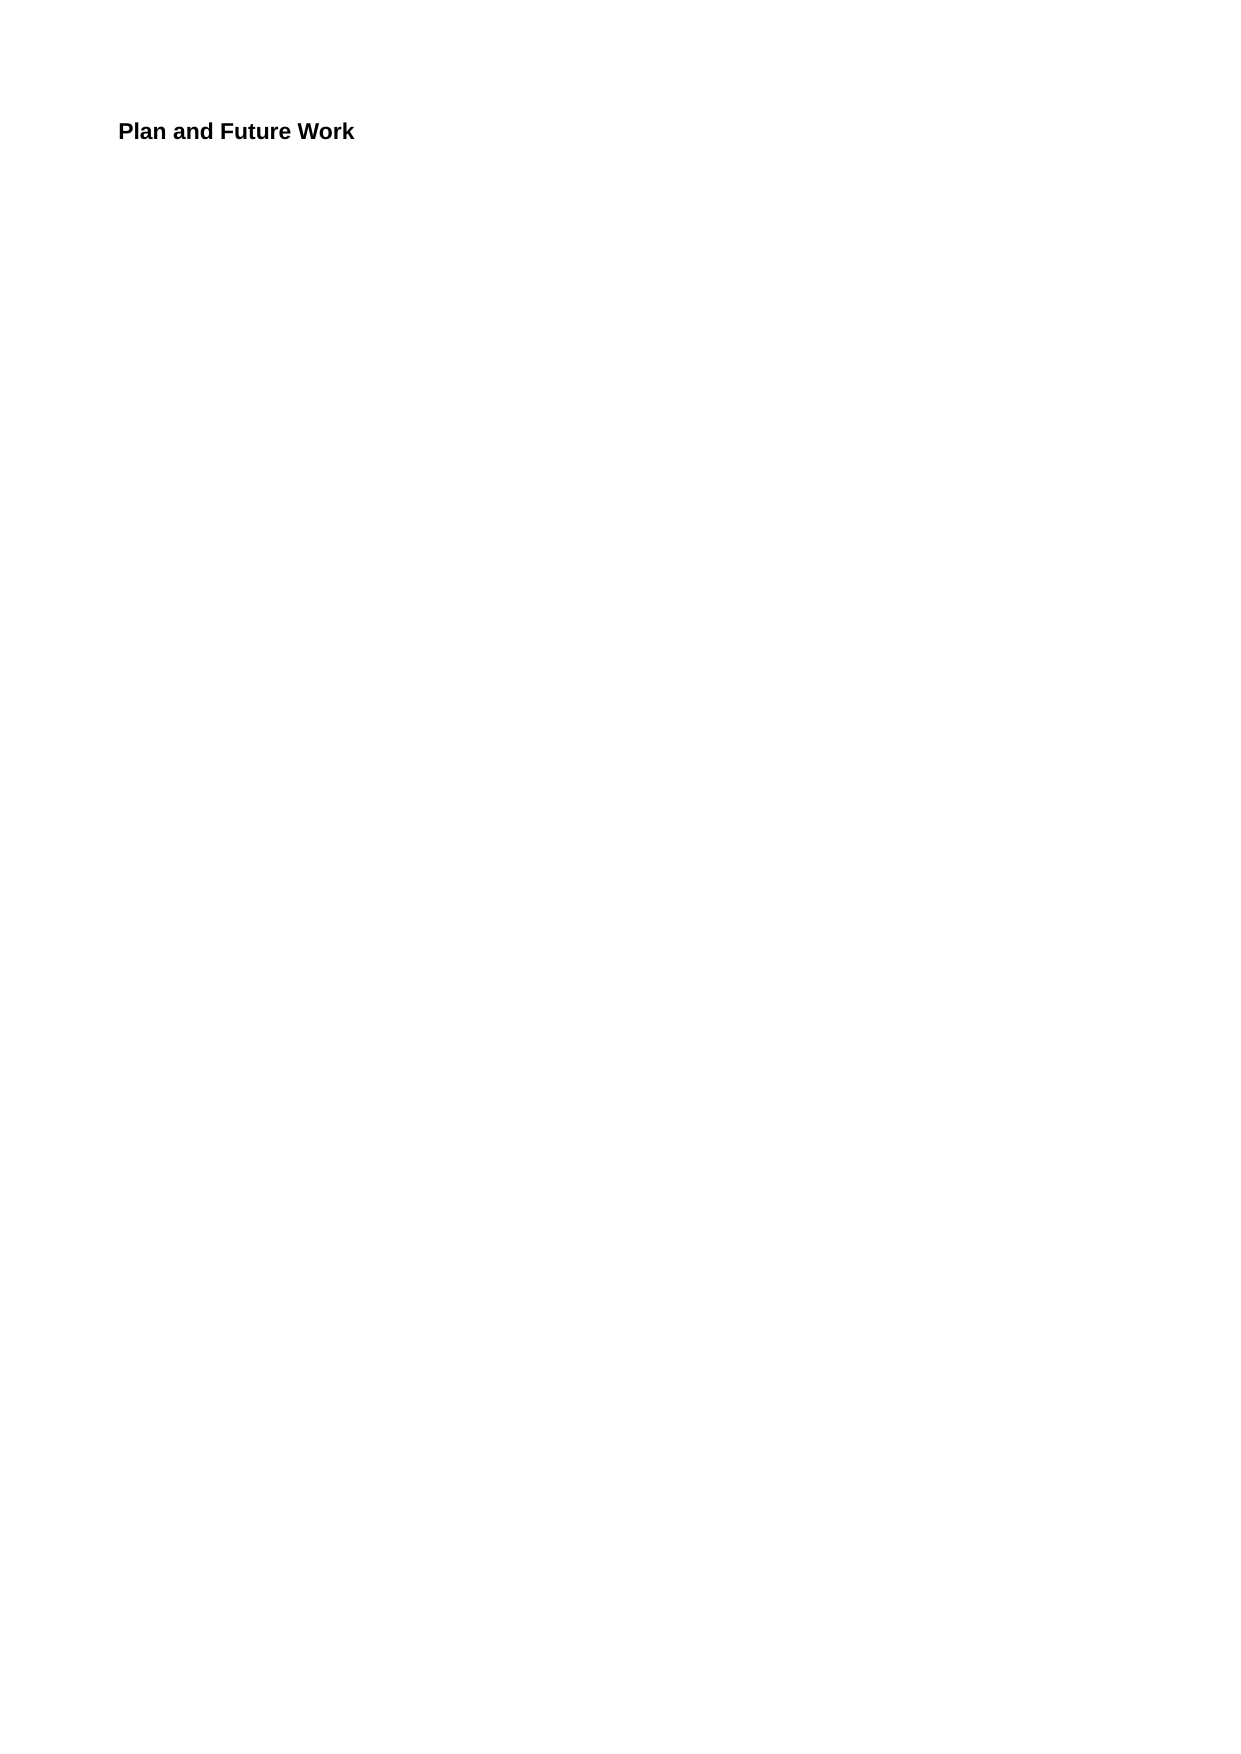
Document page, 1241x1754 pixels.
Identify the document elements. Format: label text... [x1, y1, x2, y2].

text Plan and Future Work [118, 118, 1122, 144]
